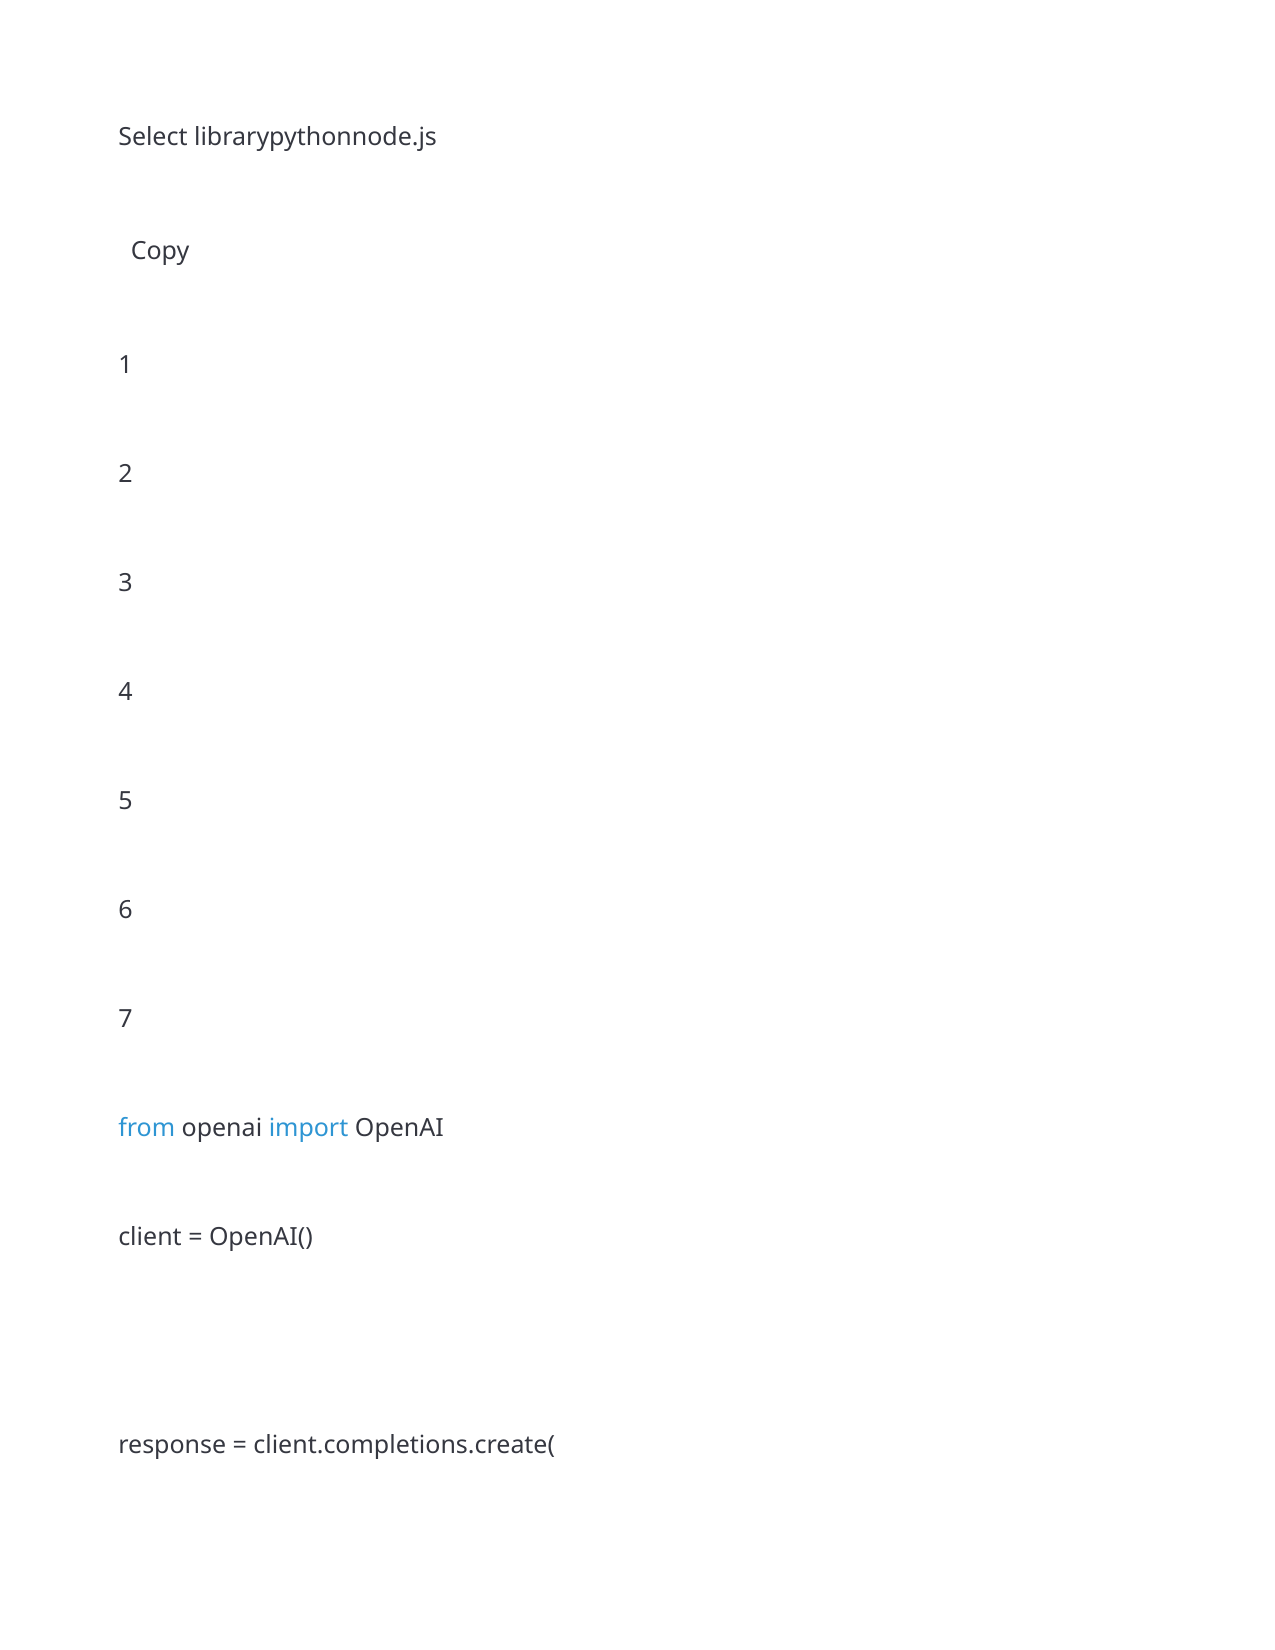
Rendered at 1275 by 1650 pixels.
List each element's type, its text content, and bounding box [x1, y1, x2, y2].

text 7 [118, 1001, 1157, 1035]
text 6 [118, 892, 1157, 926]
text response = client.completions.create( [118, 1427, 1157, 1461]
text 5 [118, 783, 1157, 817]
text client = OpenAI() [118, 1219, 1157, 1253]
text Copy‍ [131, 232, 1157, 266]
text from openai import OpenAI [118, 1110, 1157, 1144]
text 1 [118, 346, 1157, 381]
text 3 [118, 564, 1157, 599]
text 4 [118, 674, 1157, 708]
text Select librarypythonnode.js [118, 118, 1157, 152]
text 2 [118, 456, 1157, 489]
